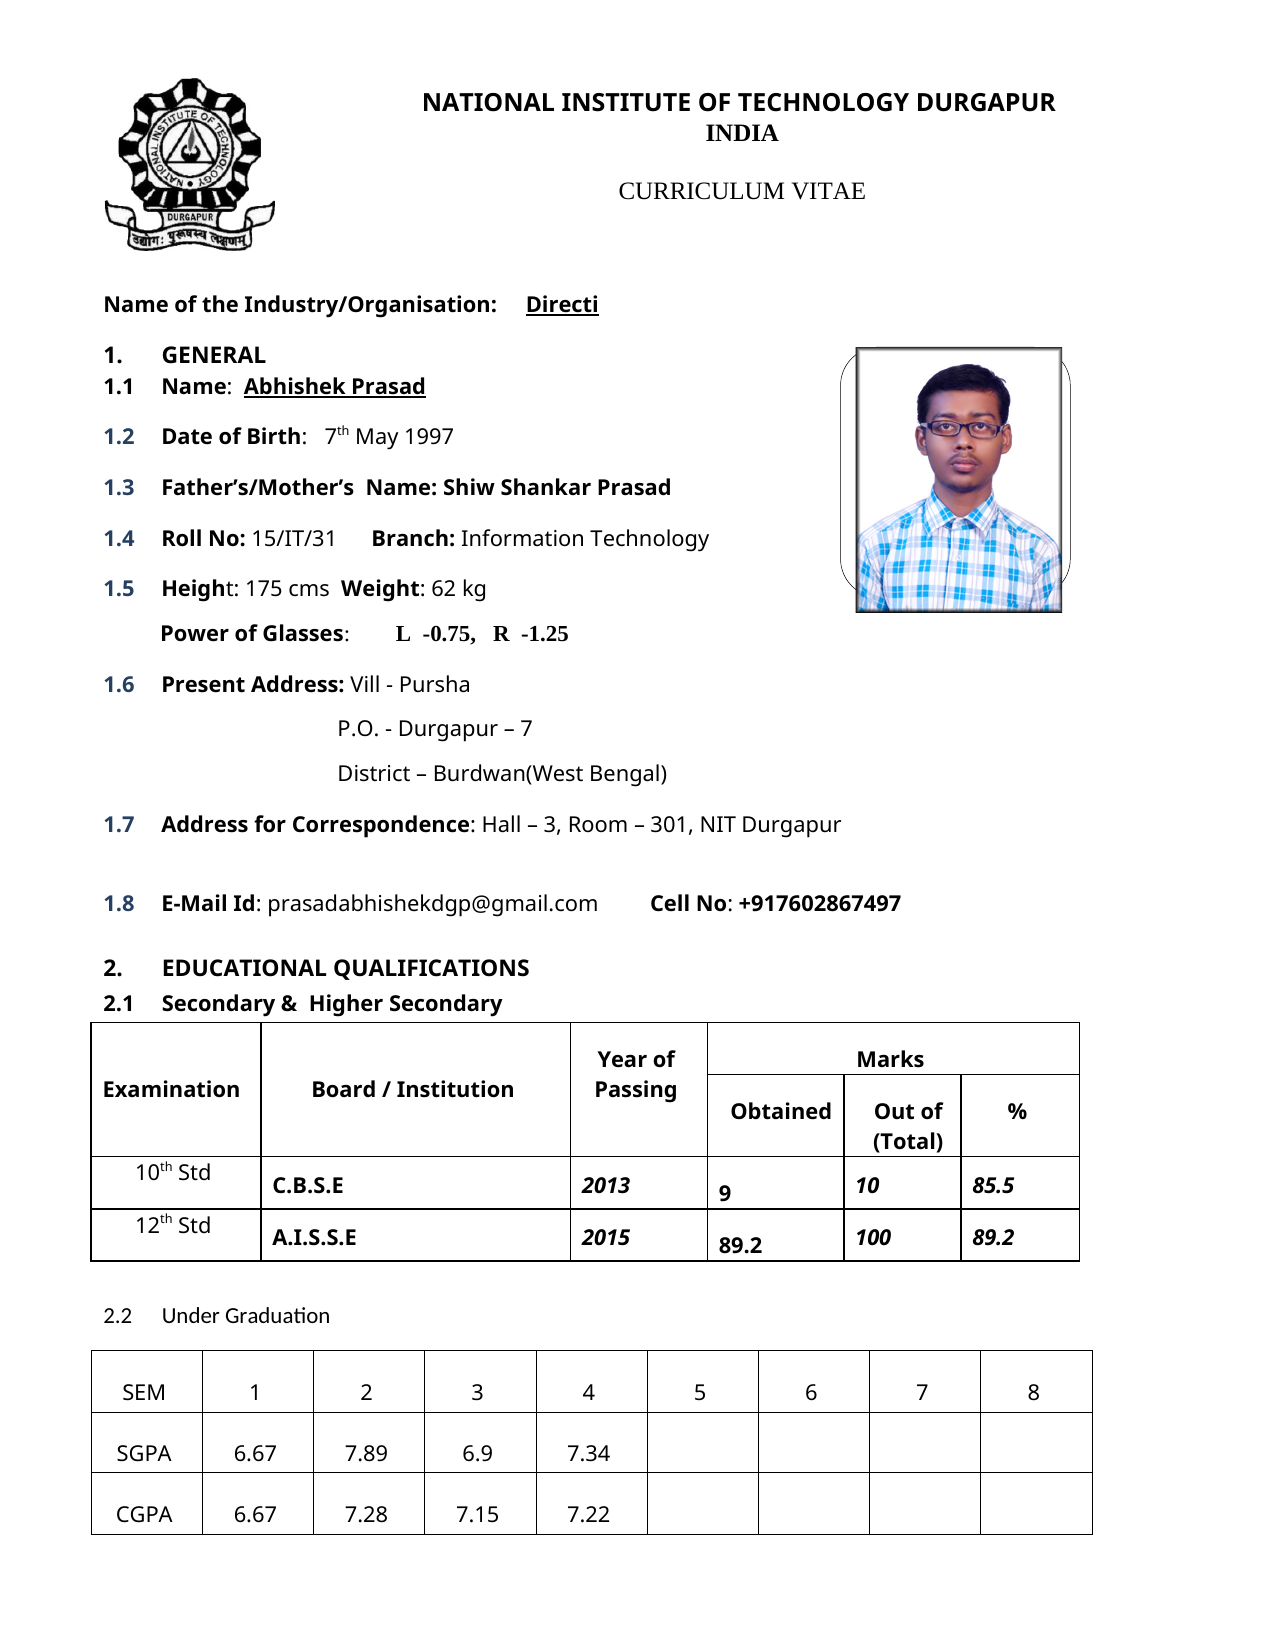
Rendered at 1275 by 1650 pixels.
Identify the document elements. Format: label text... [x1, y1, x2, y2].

table_cell 6.67 [203, 1473, 313, 1533]
table_cell 7.34 [537, 1413, 647, 1472]
table_header Examination [92, 1023, 260, 1156]
list GENERAL [103, 339, 1191, 371]
table_header Marks [708, 1023, 1079, 1074]
table_cell SGPA [92, 1413, 202, 1472]
subtitle [1071, 472, 1185, 502]
table_cell [648, 1473, 758, 1533]
subtitle [1071, 421, 1185, 451]
table_cell 10th Std [92, 1157, 260, 1208]
table_header 4 [537, 1351, 647, 1412]
table_cell Out of (Total) [845, 1075, 960, 1156]
table_cell C.B.S.E [262, 1157, 570, 1208]
table_header 8 [981, 1351, 1092, 1412]
text Power of Glasses: L -0.75, R -1.25 [103, 618, 1191, 648]
table_cell % [962, 1075, 1079, 1156]
subtitle P.O. - Durgapur – 7 [161, 713, 1185, 743]
table_cell 10 [845, 1157, 960, 1208]
table_header 2 [314, 1351, 424, 1412]
text 2.2 Under Graduation [103, 1301, 1185, 1329]
subtitle Present Address: Vill - Pursha [103, 668, 1185, 698]
table_cell [648, 1413, 758, 1472]
text NATIONAL INSTITUTE OF TECHNOLOGY DURGAPUR [275, 84, 1191, 118]
table_header Board / Institution [262, 1023, 570, 1156]
table_cell 100 [845, 1210, 960, 1260]
subtitle Address for Correspondence: Hall – 3, Room – 301, NIT Durgapur [103, 809, 1185, 839]
table_cell 7.89 [314, 1413, 424, 1472]
subtitle Father’s/Mother’s Name: Shiw Shankar Prasad [103, 472, 840, 502]
table_cell 12th Std [92, 1210, 260, 1260]
table_cell [981, 1473, 1092, 1533]
table_cell [870, 1473, 980, 1533]
table_header 6 [759, 1351, 869, 1412]
table_header SEM [92, 1351, 202, 1412]
list Name: Abhishek Prasad [103, 371, 842, 401]
table_header 3 [425, 1351, 536, 1412]
picture [855, 347, 1063, 613]
text 2.1 Secondary & Higher Secondary [103, 987, 1185, 1017]
subtitle Height: 175 cms Weight: 62 kg [103, 573, 855, 603]
text INDIA [275, 118, 1191, 147]
table_cell [759, 1413, 869, 1472]
subtitle [1063, 573, 1185, 603]
table_cell 85.5 [962, 1157, 1079, 1208]
table_cell [759, 1473, 869, 1533]
list [1069, 371, 1185, 401]
table_cell 7.15 [425, 1473, 536, 1533]
table_header 7 [870, 1351, 980, 1412]
subtitle Date of Birth: 7th May 1997 [103, 421, 840, 451]
text CURRICULUM VITAE [275, 176, 1191, 205]
table_header 5 [648, 1351, 758, 1412]
table_cell 2015 [571, 1210, 707, 1260]
subtitle [1071, 523, 1185, 552]
table_cell 7.22 [537, 1473, 647, 1533]
table_cell CGPA [92, 1473, 202, 1533]
subtitle E-Mail Id: prasadabhishekdgp@gmail.com Cell No: +917602867497 [103, 888, 1185, 917]
table_cell 7.28 [314, 1473, 424, 1533]
text District – Burdwan(West Bengal) [161, 758, 1185, 788]
table_cell A.I.S.S.E [262, 1210, 570, 1260]
table_cell 6.67 [203, 1413, 313, 1472]
table_cell [870, 1413, 980, 1472]
table_header Year of Passing [571, 1023, 707, 1156]
table_cell 89.2 [962, 1210, 1079, 1260]
text Name of the Industry/Organisation: Directi [103, 289, 1191, 319]
table_header 1 [203, 1351, 313, 1412]
table_cell 9 [708, 1157, 843, 1208]
table_cell 89.2 [708, 1210, 843, 1260]
table_cell 2013 [571, 1157, 707, 1208]
subtitle Roll No: 15/IT/31 Branch: Information Technology [103, 523, 840, 552]
table_cell Obtained [708, 1075, 843, 1156]
table_cell [981, 1413, 1092, 1472]
table_cell 6.9 [425, 1413, 536, 1472]
text 2. EDUCATIONAL QUALIFICATIONS [103, 952, 1185, 983]
